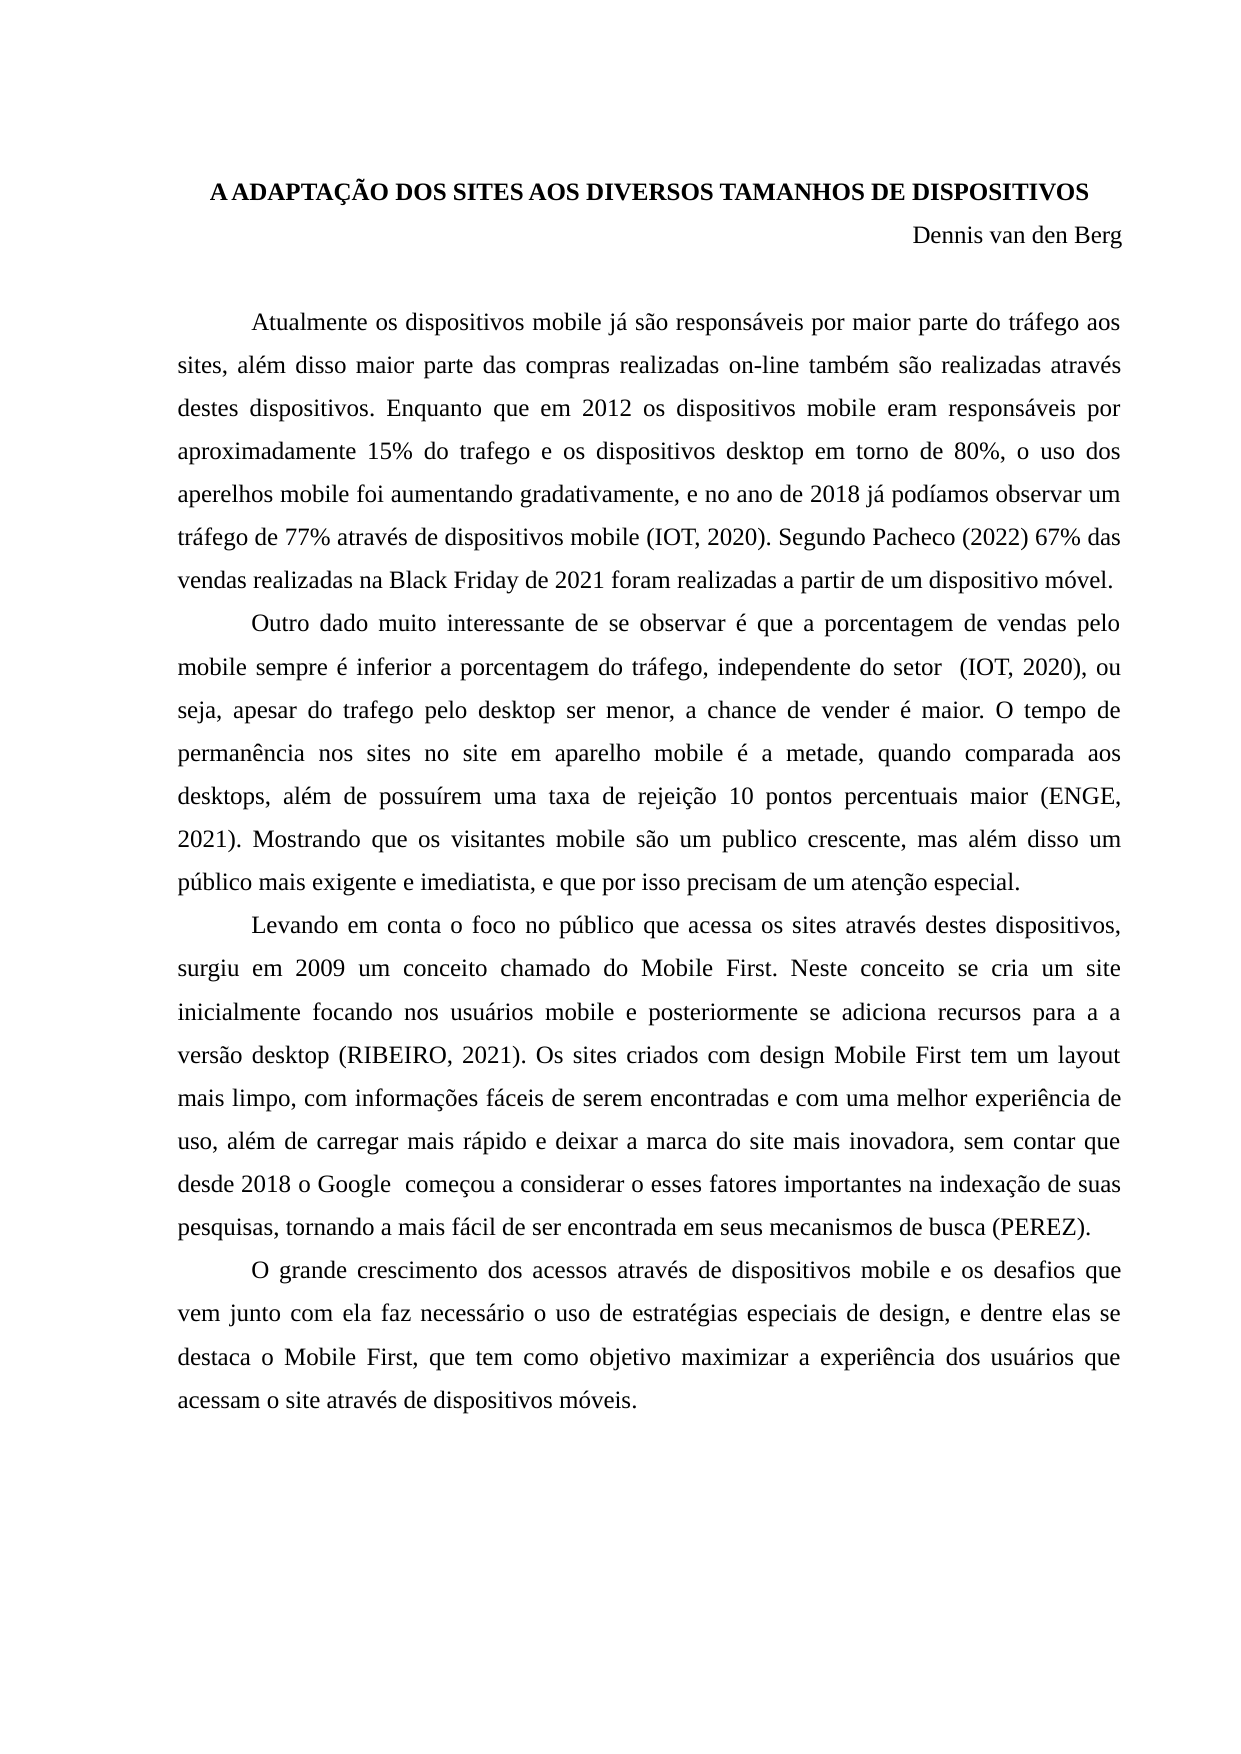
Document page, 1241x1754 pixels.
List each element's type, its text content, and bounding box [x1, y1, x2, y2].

text A ADAPTAÇÃO DOS SITES AOS DIVERSOS TAMANHOS DE DISPOSITIVOS [177, 177, 1122, 206]
text Levando em conta o foco no público que acessa os sites através destes dispositivos, surgiu em 2009 um conceito chamado do Mobile First. Neste conceito se cria um site inicialmente focando nos usuários mobile e posteriormente se adiciona recursos para a a versão desktop (RIBEIRO, 2021). Os sites criados com design Mobile First tem um layout mais limpo, com informações fáceis de serem encontradas e com uma melhor experiência de uso, além de carregar mais rápido e deixar a marca do site mais inovadora, sem contar que desde 2018 o Google começou a considerar o esses fatores importantes na indexação de suas pesquisas, tornando a mais fácil de ser encontrada em seus mecanismos de busca (PEREZ). [177, 910, 1122, 1241]
text Dennis van den Berg [177, 220, 1122, 249]
text Atualmente os dispositivos mobile já são responsáveis por maior parte do tráfego aos sites, além disso maior parte das compras realizadas on-line também são realizadas através destes dispositivos. Enquanto que em 2012 os dispositivos mobile eram responsáveis por aproximadamente 15% do trafego e os dispositivos desktop em torno de 80%, o uso dos aperelhos mobile foi aumentando gradativamente, e no ano de 2018 já podíamos observar um tráfego de 77% através de dispositivos mobile (IOT, 2020). Segundo Pacheco (2022) 67% das vendas realizadas na Black Friday de 2021 foram realizadas a partir de um dispositivo móvel. [177, 307, 1122, 594]
text Outro dado muito interessante de se observar é que a porcentagem de vendas pelo mobile sempre é inferior a porcentagem do tráfego, independente do setor (IOT, 2020), ou seja, apesar do trafego pelo desktop ser menor, a chance de vender é maior. O tempo de permanência nos sites no site em aparelho mobile é a metade, quando comparada aos desktops, além de possuírem uma taxa de rejeição 10 pontos percentuais maior (ENGE, 2021). Mostrando que os visitantes mobile são um publico crescente, mas além disso um público mais exigente e imediatista, e que por isso precisam de um atenção especial. [177, 608, 1122, 896]
text O grande crescimento dos acessos através de dispositivos mobile e os desafios que vem junto com ela faz necessário o uso de estratégias especiais de design, e dentre elas se destaca o Mobile First, que tem como objetivo maximizar a experiência dos usuários que acessam o site através de dispositivos móveis. [177, 1255, 1122, 1413]
